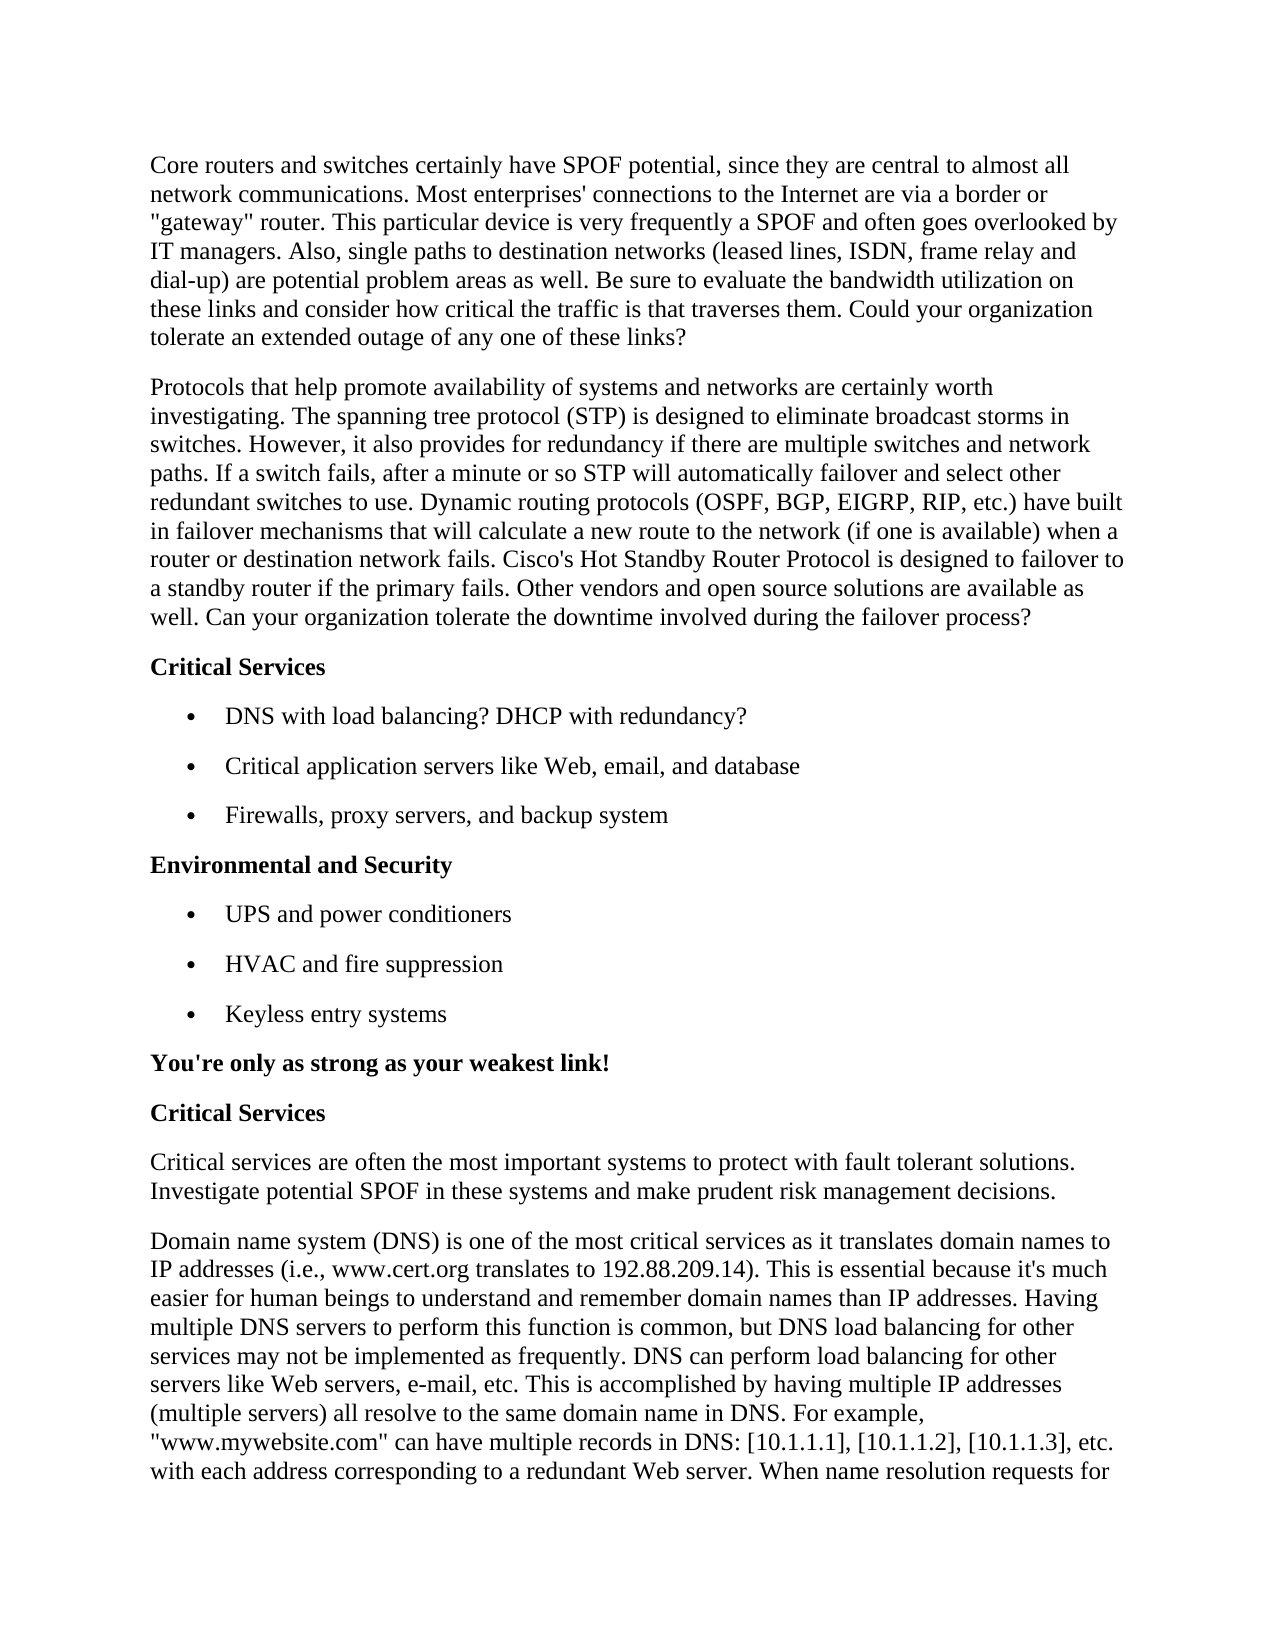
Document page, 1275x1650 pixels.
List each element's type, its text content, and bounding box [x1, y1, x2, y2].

text Domain name system (DNS) is one of the most critical services as it translates domain names to IP addresses (i.e., www.cert.org translates to 192.88.209.14). This is essential because it's much easier for human beings to understand and remember domain names than IP addresses. Having multiple DNS servers to perform this function is common, but DNS load balancing for other services may not be implemented as frequently. DNS can perform load balancing for other servers like Web servers, e-mail, etc. This is accomplished by having multiple IP addresses (multiple servers) all resolve to the same domain name in DNS. For example, "www.mywebsite.com" can have multiple records in DNS: [10.1.1.1], [10.1.1.2], [10.1.1.3], etc. with each address corresponding to a redundant Web server. When name resolution requests for [150, 1226, 1125, 1484]
text You're only as strong as your weakest link! [150, 1048, 1125, 1077]
list DNS with load balancing? DHCP with redundancy? [187, 701, 1125, 730]
list UPS and power conditioners [187, 899, 1125, 928]
list Keyless entry systems [187, 999, 1125, 1027]
text Critical services are often the most important systems to protect with fault tolerant solutions. Investigate potential SPOF in these systems and make prudent risk management decisions. [150, 1147, 1125, 1205]
list Firewalls, proxy servers, and backup system [187, 800, 1125, 829]
list Critical application servers like Web, email, and database [187, 751, 1125, 779]
text Environmental and Security [150, 850, 1125, 879]
text Critical Services [150, 1098, 1125, 1127]
text Core routers and switches certainly have SPOF potential, since they are central to almost all network communications. Most enterprises' connections to the Internet are via a border or "gateway" router. This particular device is very frequently a SPOF and often goes overlooked by IT managers. Also, single paths to destination networks (leased lines, ISDN, frame relay and dial-up) are potential problem areas as well. Be sure to evaluate the bandwidth utilization on these links and consider how critical the traffic is that traverses them. Could your organization tolerate an extended outage of any one of these links? [150, 150, 1125, 351]
text Protocols that help promote availability of systems and networks are certainly worth investigating. The spanning tree protocol (STP) is designed to eliminate broadcast storms in switches. However, it also provides for redundancy if there are multiple switches and network paths. If a switch fails, after a minute or so STP will automatically failover and select other redundant switches to use. Dynamic routing protocols (OSPF, BGP, EIGRP, RIP, etc.) have built in failover mechanisms that will calculate a new route to the network (if one is available) when a router or destination network fails. Cisco's Hot Standby Router Protocol is designed to failover to a standby router if the primary fails. Other vendors and open source solutions are available as well. Can your organization tolerate the downtime involved during the failover process? [150, 372, 1125, 631]
list HVAC and fire suppression [187, 949, 1125, 978]
text Critical Services [150, 652, 1125, 680]
